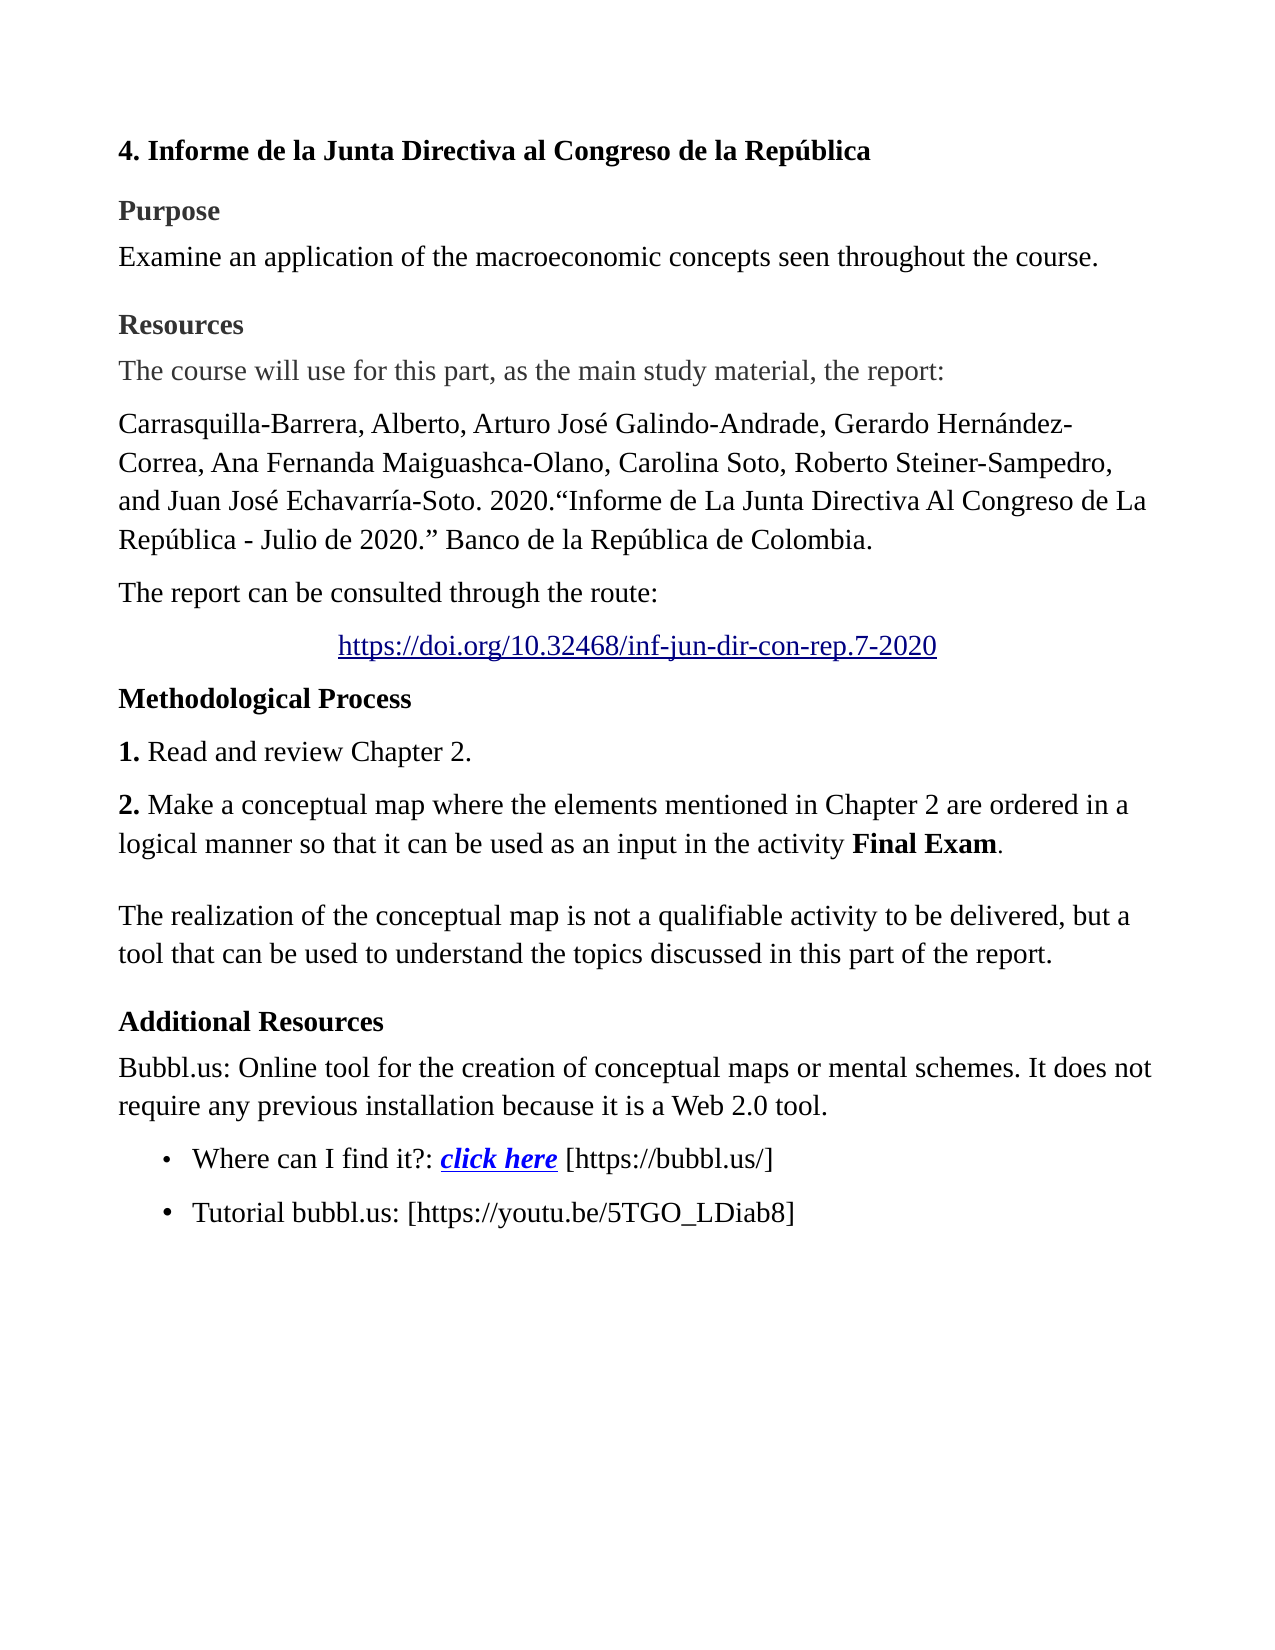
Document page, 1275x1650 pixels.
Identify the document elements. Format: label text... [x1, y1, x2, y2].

text Methodological Process [118, 681, 1157, 715]
text https://doi.org/10.32468/inf-jun-dir-con-rep.7-2020 [118, 628, 1157, 662]
text Carrasquilla-Barrera, Alberto, Arturo José Galindo-Andrade, Gerardo Hernández-Correa, Ana Fernanda Maiguashca-Olano, Carolina Soto, Roberto Steiner-Sampedro, and Juan José Echavarría-Soto. 2020.“Informe de La Junta Directiva Al Congreso de La República - Julio de 2020.” Banco de la República de Colombia. [118, 406, 1157, 555]
text Examine an application of the macroeconomic concepts seen throughout the course. [118, 239, 1157, 273]
text The course will use for this part, as the main study material, the report: [118, 353, 1157, 387]
list Where can I find it?: click here [https://bubbl.us/] [162, 1142, 1157, 1175]
text 2. Make a conceptual map where the elements mentioned in Chapter 2 are ordered in a logical manner so that it can be used as an input in the activity Final Exam. [118, 787, 1157, 859]
text 1. Read and review Chapter 2. [118, 734, 1157, 768]
text The report can be consulted through the route: [118, 575, 1157, 608]
subtitle Additional Resources [118, 1004, 1157, 1037]
text The realization of the conceptual map is not a qualifiable activity to be delivered, but a tool that can be used to understand the topics discussed in this part of the report. [118, 898, 1157, 970]
subtitle 4. Informe de la Junta Directiva al Congreso de la República [118, 133, 1157, 166]
list Tutorial bubbl.us: [https://youtu.be/5TGO_LDiab8] [162, 1195, 1157, 1228]
subtitle Purpose [118, 193, 1157, 227]
text Bubbl.us: Online tool for the creation of conceptual maps or mental schemes. It does not require any previous installation because it is a Web 2.0 tool. [118, 1050, 1157, 1122]
subtitle Resources [118, 307, 1157, 341]
